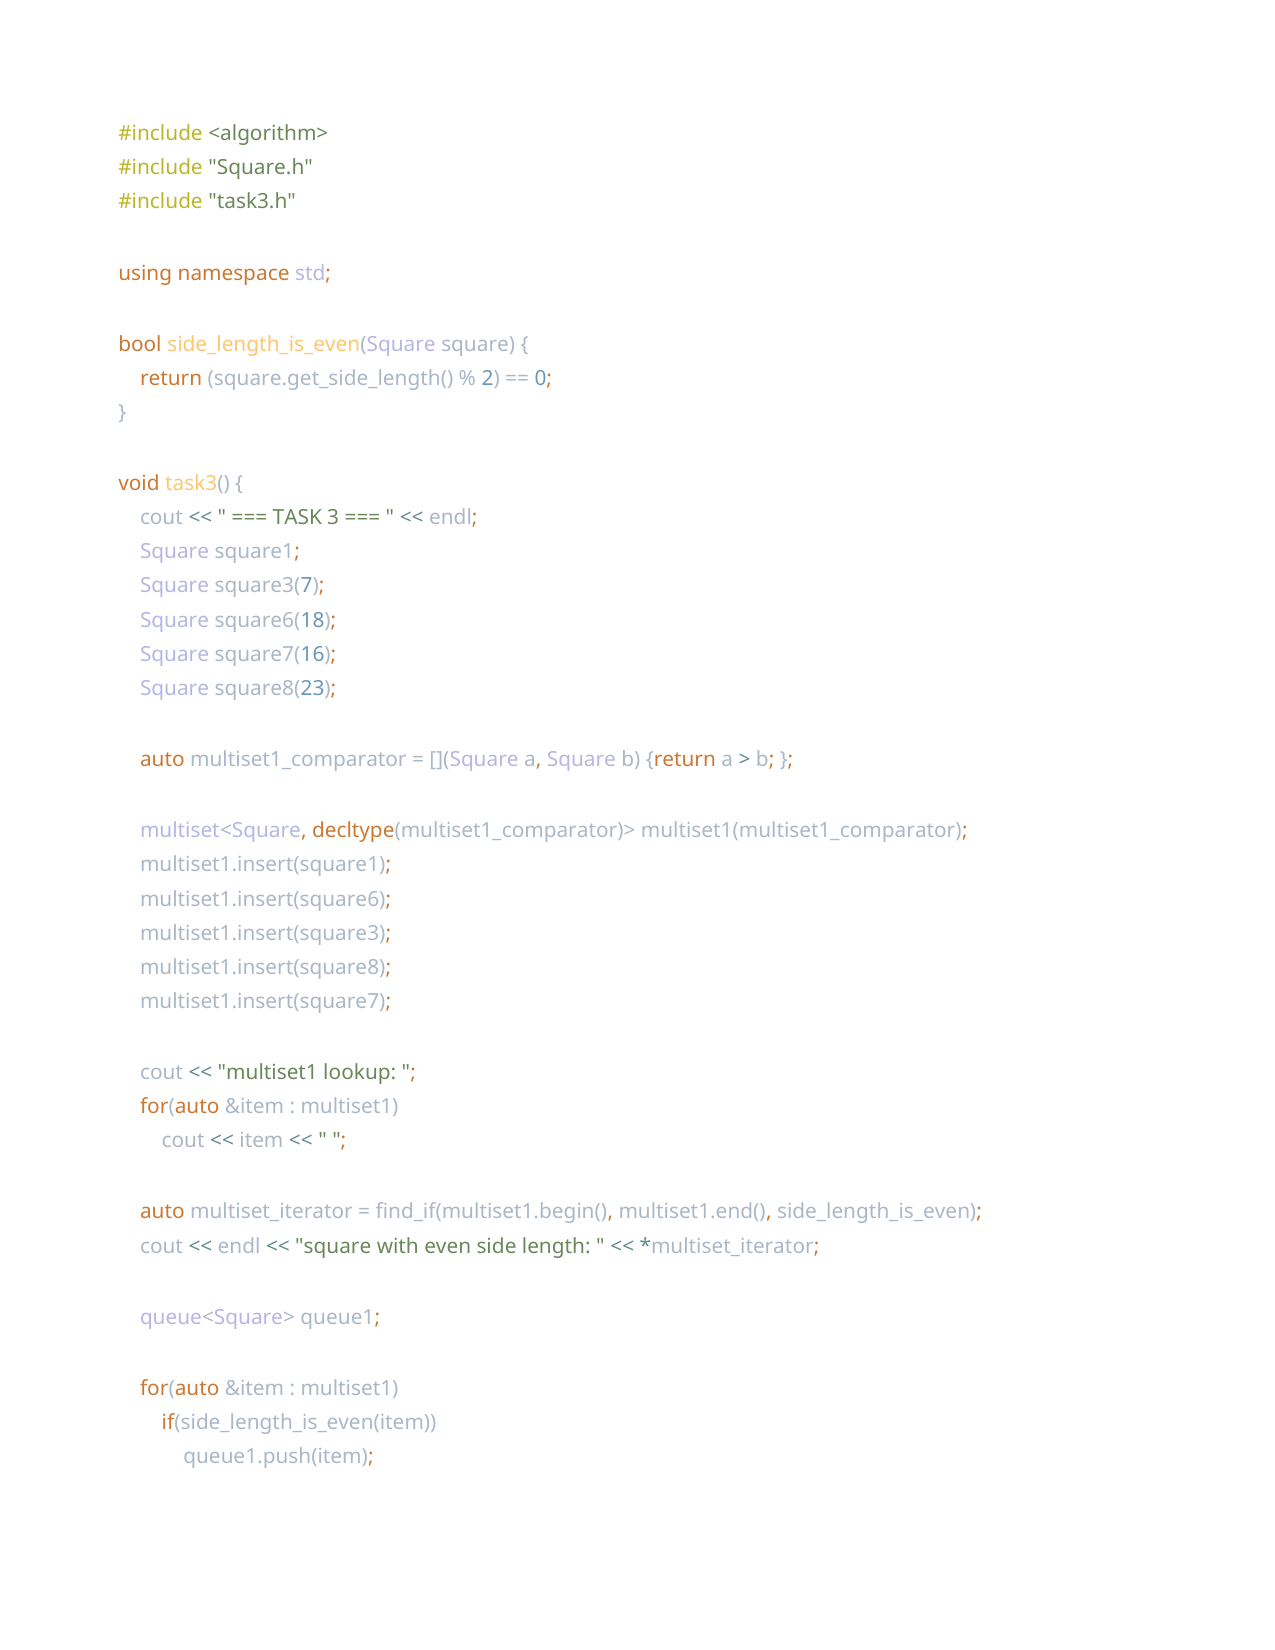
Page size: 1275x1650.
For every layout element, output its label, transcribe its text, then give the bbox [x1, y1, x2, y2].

text #include <algorithm> #include "Square.h" #include "task3.h" using namespace std; bool side_length_is_even(Square square) { return (square.get_side_length() % 2) == 0; } void task3() { cout << " === TASK 3 === " << endl; Square square1; Square square3(7); Square square6(18); Square square7(16); Square square8(23); auto multiset1_comparator = [](Square a, Square b) {return a > b; }; multiset<Square, decltype(multiset1_comparator)> multiset1(multiset1_comparator); multiset1.insert(square1); multiset1.insert(square6); multiset1.insert(square3); multiset1.insert(square8); multiset1.insert(square7); cout << "multiset1 lookup: "; for(auto &item : multiset1) cout << item << " "; auto multiset_iterator = find_if(multiset1.begin(), multiset1.end(), side_length_is_even); cout << endl << "square with even side length: " << *multiset_iterator; queue<Square> queue1; for(auto &item : multiset1) if(side_length_is_even(item)) queue1.push(item); [118, 118, 1157, 1507]
